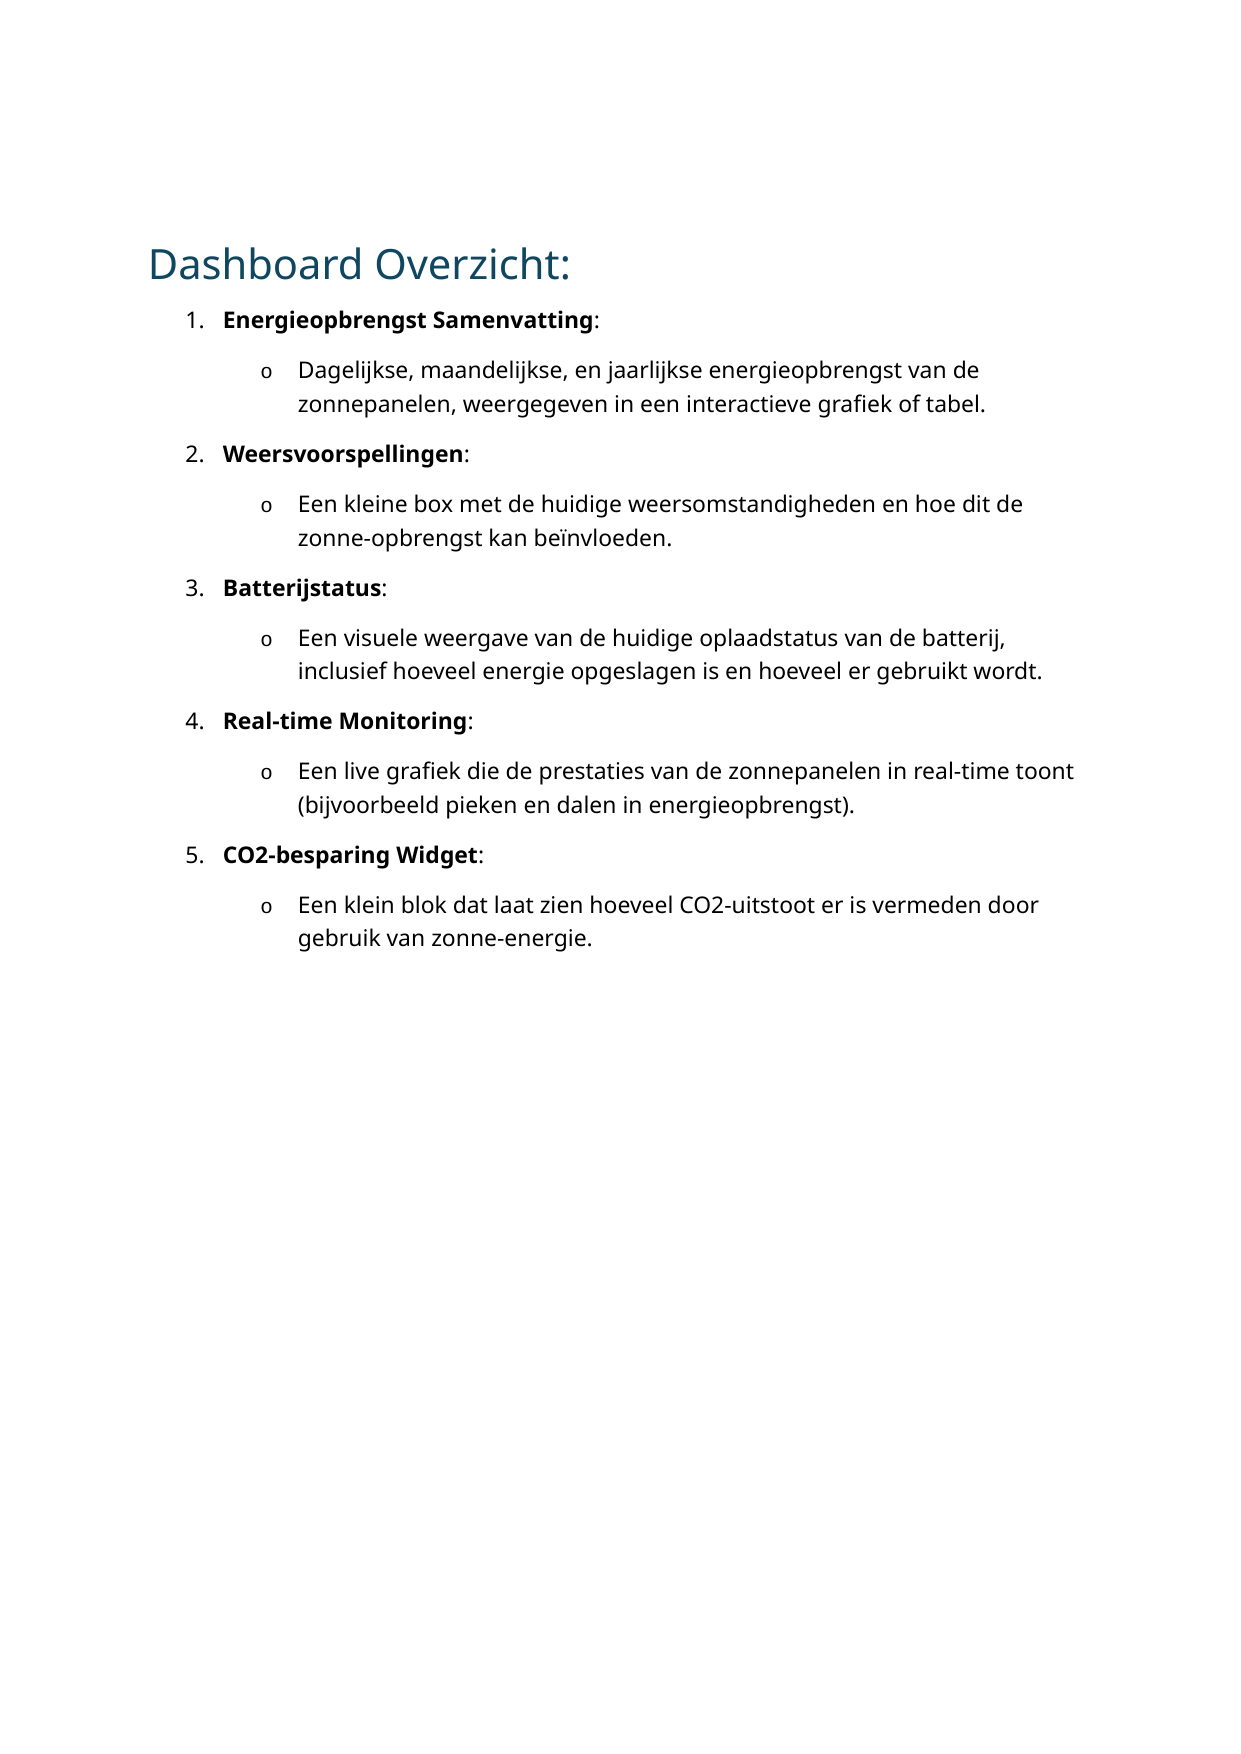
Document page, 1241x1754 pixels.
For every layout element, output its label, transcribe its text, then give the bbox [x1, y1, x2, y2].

list Een live grafiek die de prestaties van de zonnepanelen in real-time toont (bijvoorbeeld pieken en dalen in energieopbrengst). [260, 755, 1093, 820]
list Een klein blok dat laat zien hoeveel CO2-uitstoot er is vermeden door gebruik van zonne-energie. [260, 889, 1093, 954]
list Real-time Monitoring: [185, 705, 1093, 736]
list Een visuele weergave van de huidige oplaadstatus van de batterij, inclusief hoeveel energie opgeslagen is en hoeveel er gebruikt wordt. [260, 622, 1093, 686]
list Energieopbrengst Samenvatting: [185, 304, 1093, 336]
list CO2-besparing Widget: [185, 839, 1093, 870]
subtitle Dashboard Overzicht: [148, 235, 1093, 292]
list Een kleine box met de huidige weersomstandigheden en hoe dit de zonne-opbrengst kan beïnvloeden. [260, 488, 1093, 553]
list Weersvoorspellingen: [185, 438, 1093, 469]
list Dagelijkse, maandelijkse, en jaarlijkse energieopbrengst van de zonnepanelen, weergegeven in een interactieve grafiek of tabel. [260, 354, 1093, 419]
list Batterijstatus: [185, 572, 1093, 603]
